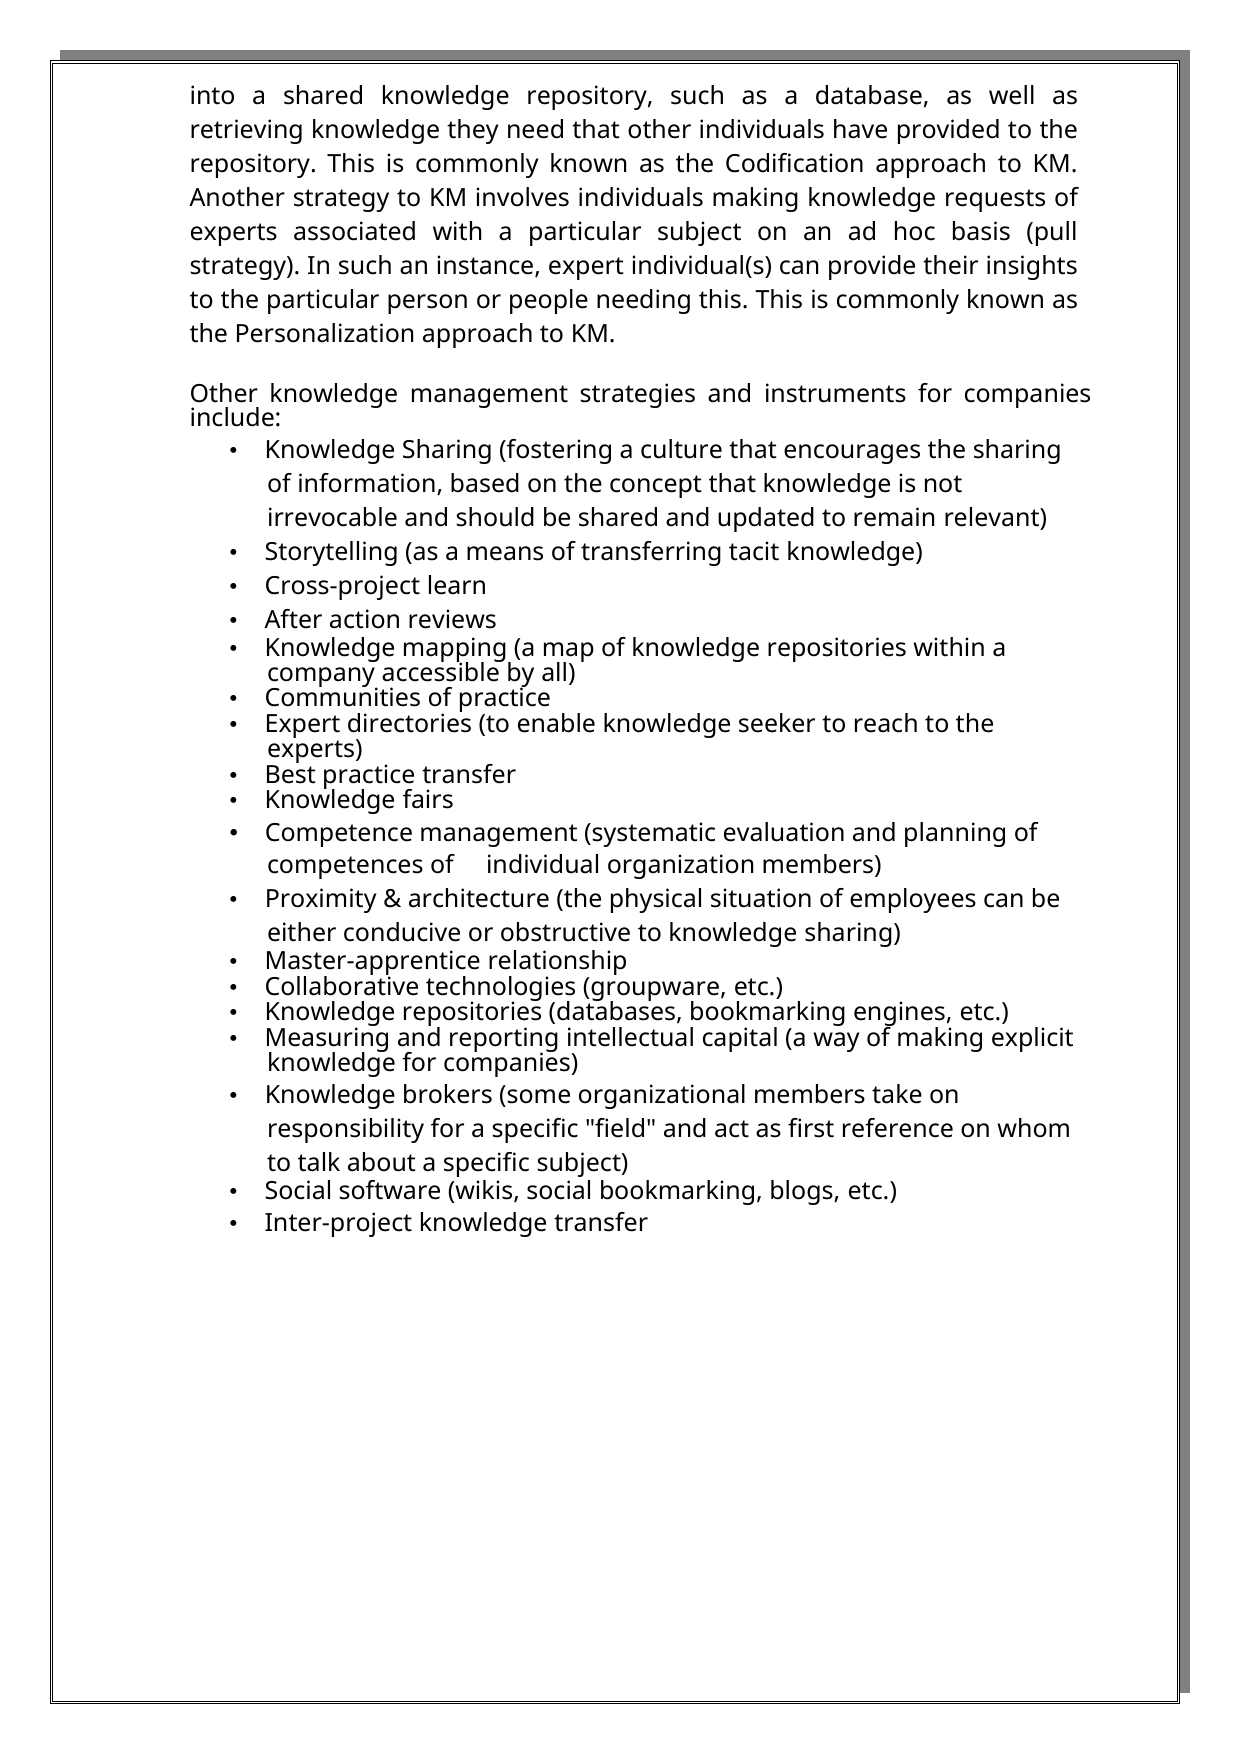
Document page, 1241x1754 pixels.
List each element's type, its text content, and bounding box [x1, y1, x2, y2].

list Social software (wikis, social bookmarking, blogs, etc.) [229, 1179, 1092, 1204]
list Proximity & architecture (the physical situation of employees can be either conducive or obstructive to knowledge sharing) [229, 881, 1092, 949]
list Expert directories (to enable knowledge seeker to reach to the experts) [229, 712, 1092, 763]
list After action reviews [229, 602, 1092, 636]
list Master-apprentice relationship [229, 949, 1092, 975]
list Measuring and reporting intellectual capital (a way of making explicit knowledge for companies) [229, 1026, 1092, 1076]
list Best practice transfer [229, 763, 1092, 788]
text into a shared knowledge repository, such as a database, as well as retrieving knowledge they need that other individuals have provided to the repository. This is commonly known as the Codification approach to KM. Another strategy to KM involves individuals making knowledge requests of experts associated with a particular subject on an ad hoc basis (pull strategy). In such an instance, expert individual(s) can provide their insights to the particular person or people needing this. This is commonly known as the Personalization approach to KM. [189, 77, 1079, 350]
list Knowledge brokers (some organizational members take on responsibility for a specific "field" and act as first reference on whom to talk about a specific subject) [229, 1076, 1092, 1179]
list Cross-project learn [229, 568, 1092, 602]
list Inter-project knowledge transfer [229, 1204, 1092, 1238]
list Knowledge mapping (a map of knowledge repositories within a company accessible by all) [229, 636, 1092, 687]
list Knowledge fairs [229, 788, 1092, 814]
list Collaborative technologies (groupware, etc.) [229, 975, 1092, 1000]
text Other knowledge management strategies and instruments for companies include: [189, 384, 1092, 431]
list Knowledge Sharing (fostering a culture that encourages the sharing of information, based on the concept that knowledge is not irrevocable and should be shared and updated to remain relevant) [229, 431, 1092, 533]
list Competence management (systematic evaluation and planning of competences of individual organization members) [229, 814, 1092, 881]
list Storytelling (as a means of transferring tacit knowledge) [229, 533, 1092, 568]
list Communities of practice [229, 687, 1092, 712]
list Knowledge repositories (databases, bookmarking engines, etc.) [229, 1000, 1092, 1026]
